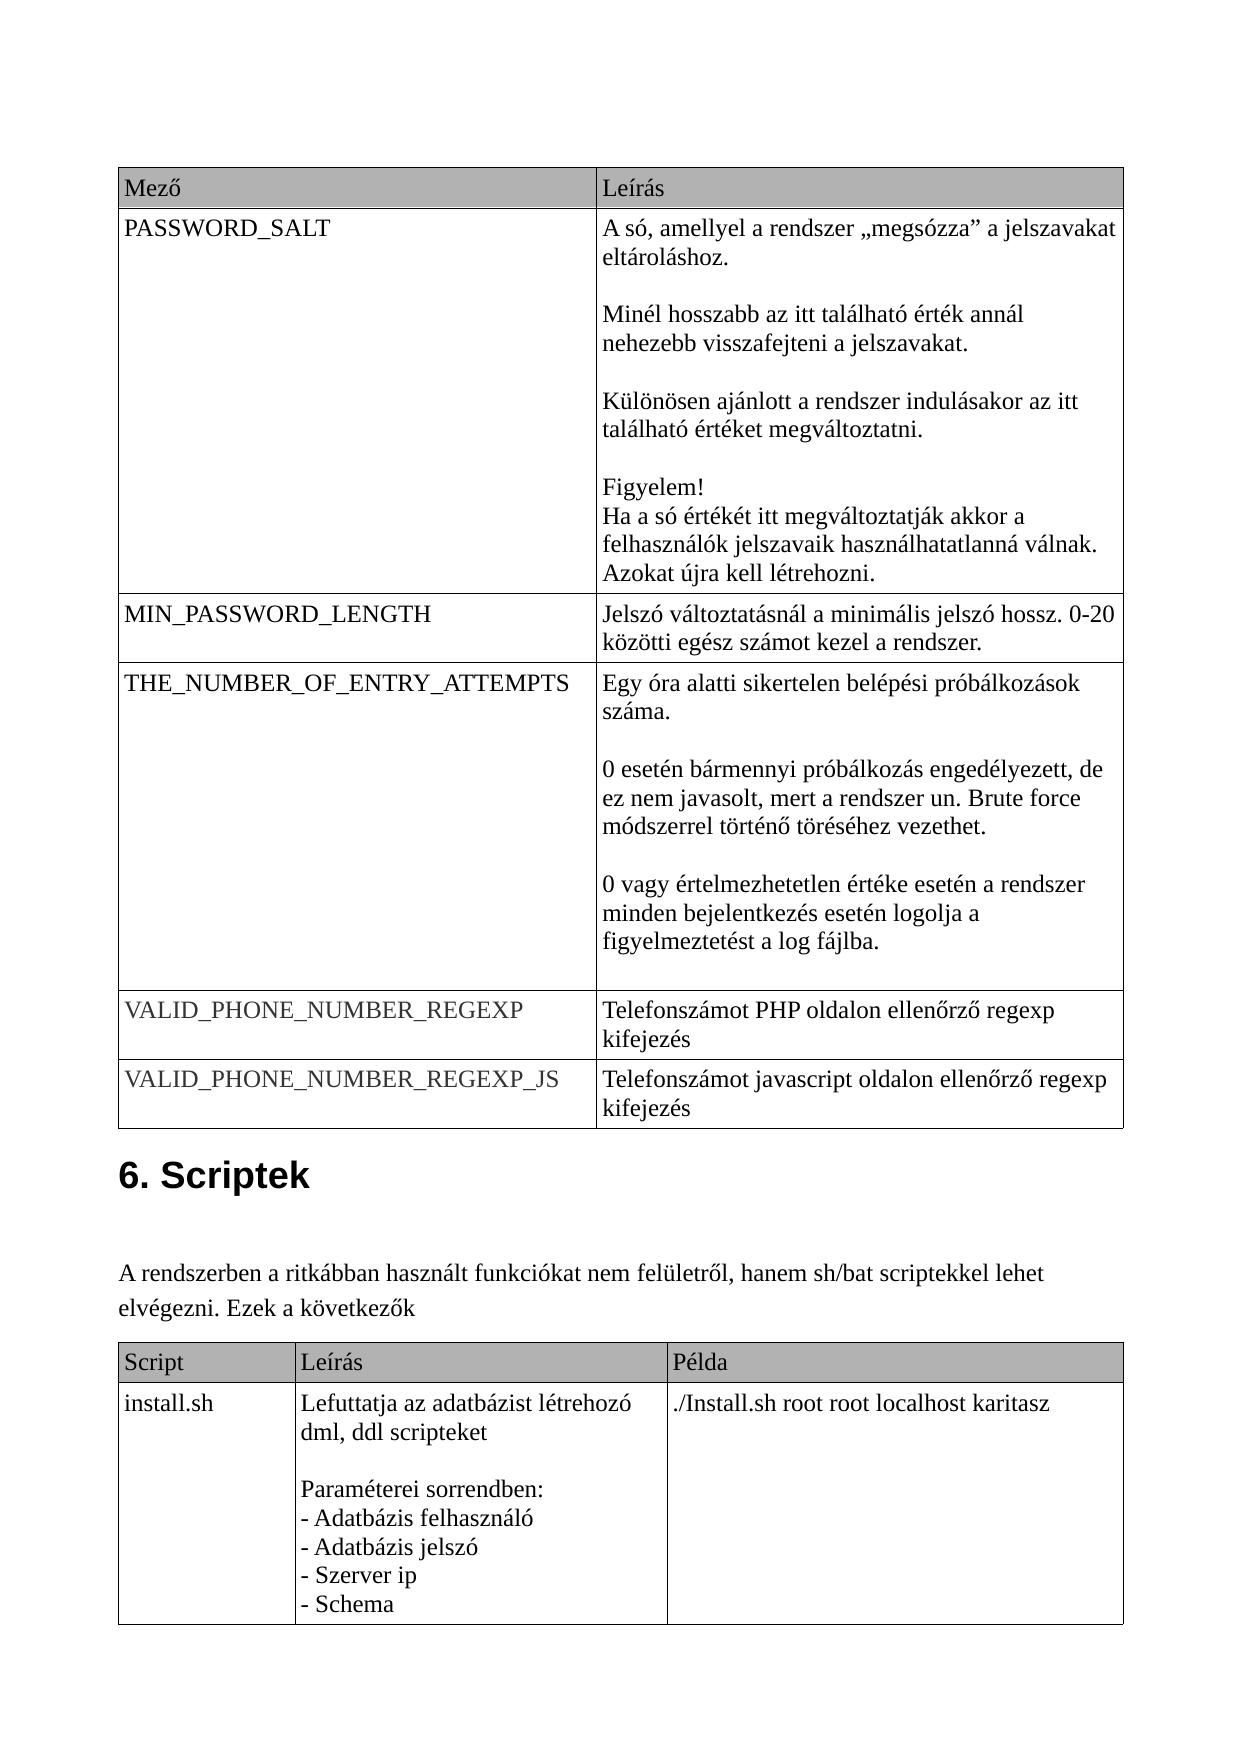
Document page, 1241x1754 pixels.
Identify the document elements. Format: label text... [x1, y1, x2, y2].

text A rendszerben a ritkábban használt funkciókat nem felületről, hanem sh/bat scriptekkel lehet elvégezni. Ezek a következők [118, 1258, 1122, 1321]
subtitle 6. Scriptek [118, 1153, 1122, 1197]
table_cell Telefonszámot javascript oldalon ellenőrző regexp kifejezés [597, 1060, 1123, 1128]
table_header Script [119, 1343, 295, 1382]
table_cell Egy óra alatti sikertelen belépési próbálkozások száma. 0 esetén bármennyi próbálkozás engedélyezett, de ez nem javasolt, mert a rendszer un. Brute force módszerrel történő töréséhez vezethet. 0 vagy értelmezhetetlen értéke esetén a rendszer minden bejelentkezés esetén logolja a figyelmeztetést a log fájlba. [597, 663, 1123, 990]
table_cell VALID_PHONE_NUMBER_REGEXP [119, 991, 596, 1059]
table_cell ./Install.sh root root localhost karitasz [668, 1383, 1123, 1623]
table_cell install.sh [119, 1383, 295, 1623]
table_header Leírás [296, 1343, 667, 1382]
table_cell Lefuttatja az adatbázist létrehozó dml, ddl scripteket Paraméterei sorrendben: - Adatbázis felhasználó - Adatbázis jelszó - Szerver ip - Schema [296, 1383, 667, 1623]
table_cell VALID_PHONE_NUMBER_REGEXP_JS [119, 1060, 596, 1128]
table_header Példa [668, 1343, 1123, 1382]
table_cell THE_NUMBER_OF_ENTRY_ATTEMPTS [119, 663, 596, 990]
table_cell PASSWORD_SALT [119, 209, 596, 593]
table_header Leírás [597, 168, 1123, 207]
table_cell A só, amellyel a rendszer „megsózza” a jelszavakat eltároláshoz. Minél hosszabb az itt található érték annál nehezebb visszafejteni a jelszavakat. Különösen ajánlott a rendszer indulásakor az itt található értéket megváltoztatni. Figyelem! Ha a só értékét itt megváltoztatják akkor a felhasználók jelszavaik használhatatlanná válnak. Azokat újra kell létrehozni. [597, 209, 1123, 593]
table_cell MIN_PASSWORD_LENGTH [119, 594, 596, 662]
table_header Mező [119, 168, 596, 207]
table_cell Telefonszámot PHP oldalon ellenőrző regexp kifejezés [597, 991, 1123, 1059]
table_cell Jelszó változtatásnál a minimális jelszó hossz. 0-20 közötti egész számot kezel a rendszer. [597, 594, 1123, 662]
